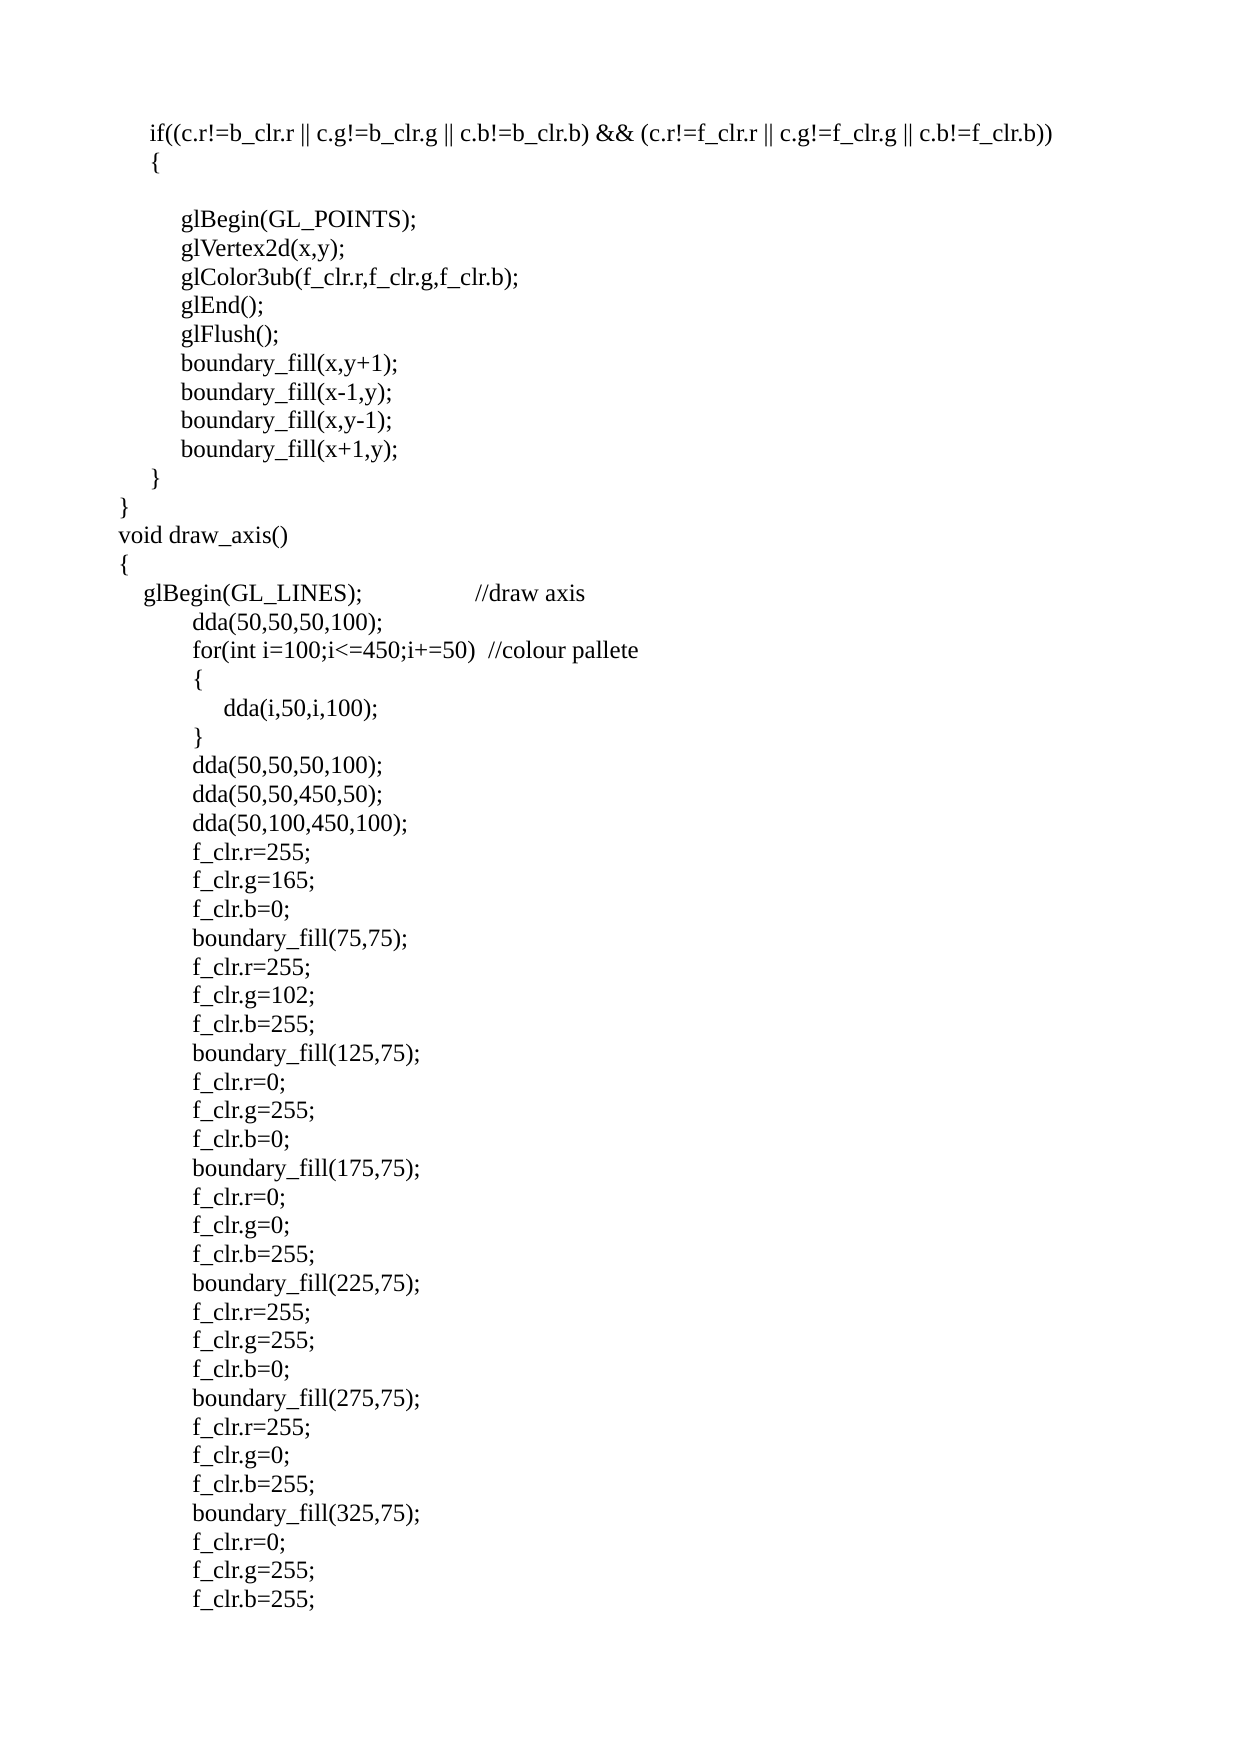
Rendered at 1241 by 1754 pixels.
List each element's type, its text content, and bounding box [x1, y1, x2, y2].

text f_clr.g=0; [118, 1441, 1122, 1469]
text f_clr.b=255; [118, 1584, 1122, 1613]
text dda(50,50,450,50); [118, 779, 1122, 808]
text { [118, 549, 1122, 578]
text f_clr.g=165; [118, 866, 1122, 894]
text f_clr.r=255; [118, 952, 1122, 981]
text dda(50,50,50,100); [118, 751, 1122, 779]
text } [118, 463, 1122, 492]
text f_clr.r=255; [118, 1297, 1122, 1326]
text if((c.r!=b_clr.r || c.g!=b_clr.g || c.b!=b_clr.b) && (c.r!=f_clr.r || c.g!=f_clr.g || c.b!=f_clr.b)) [118, 118, 1122, 147]
text boundary_fill(275,75); [118, 1383, 1122, 1412]
text f_clr.r=0; [118, 1067, 1122, 1096]
text dda(i,50,i,100); [118, 693, 1122, 722]
text boundary_fill(x,y+1); [118, 348, 1122, 377]
text boundary_fill(75,75); [118, 923, 1122, 952]
text f_clr.g=102; [118, 981, 1122, 1009]
text f_clr.r=255; [118, 1412, 1122, 1441]
text f_clr.b=0; [118, 1354, 1122, 1383]
text f_clr.r=0; [118, 1182, 1122, 1211]
text glColor3ub(f_clr.r,f_clr.g,f_clr.b); [118, 262, 1122, 291]
text boundary_fill(225,75); [118, 1268, 1122, 1297]
text boundary_fill(325,75); [118, 1498, 1122, 1527]
text f_clr.g=0; [118, 1211, 1122, 1239]
text boundary_fill(x,y-1); [118, 406, 1122, 434]
text { [118, 147, 1122, 176]
text } [118, 492, 1122, 521]
text f_clr.g=255; [118, 1096, 1122, 1124]
text f_clr.b=255; [118, 1469, 1122, 1498]
text for(int i=100;i<=450;i+=50) //colour pallete [118, 636, 1122, 664]
text void draw_axis() [118, 521, 1122, 549]
text boundary_fill(x-1,y); [118, 377, 1122, 406]
text f_clr.b=255; [118, 1239, 1122, 1268]
text glVertex2d(x,y); [118, 233, 1122, 262]
text } [118, 722, 1122, 751]
text f_clr.b=255; [118, 1009, 1122, 1038]
text f_clr.b=0; [118, 1124, 1122, 1153]
text glFlush(); [118, 319, 1122, 348]
text f_clr.g=255; [118, 1556, 1122, 1584]
text { [118, 664, 1122, 693]
text f_clr.r=255; [118, 837, 1122, 866]
text boundary_fill(125,75); [118, 1038, 1122, 1067]
text f_clr.b=0; [118, 894, 1122, 923]
text glEnd(); [118, 291, 1122, 319]
text f_clr.r=0; [118, 1527, 1122, 1556]
text dda(50,100,450,100); [118, 808, 1122, 837]
text boundary_fill(x+1,y); [118, 434, 1122, 463]
text glBegin(GL_POINTS); [118, 204, 1122, 233]
text dda(50,50,50,100); [118, 607, 1122, 636]
text f_clr.g=255; [118, 1326, 1122, 1354]
text boundary_fill(175,75); [118, 1153, 1122, 1182]
text glBegin(GL_LINES); //draw axis [118, 578, 1122, 607]
